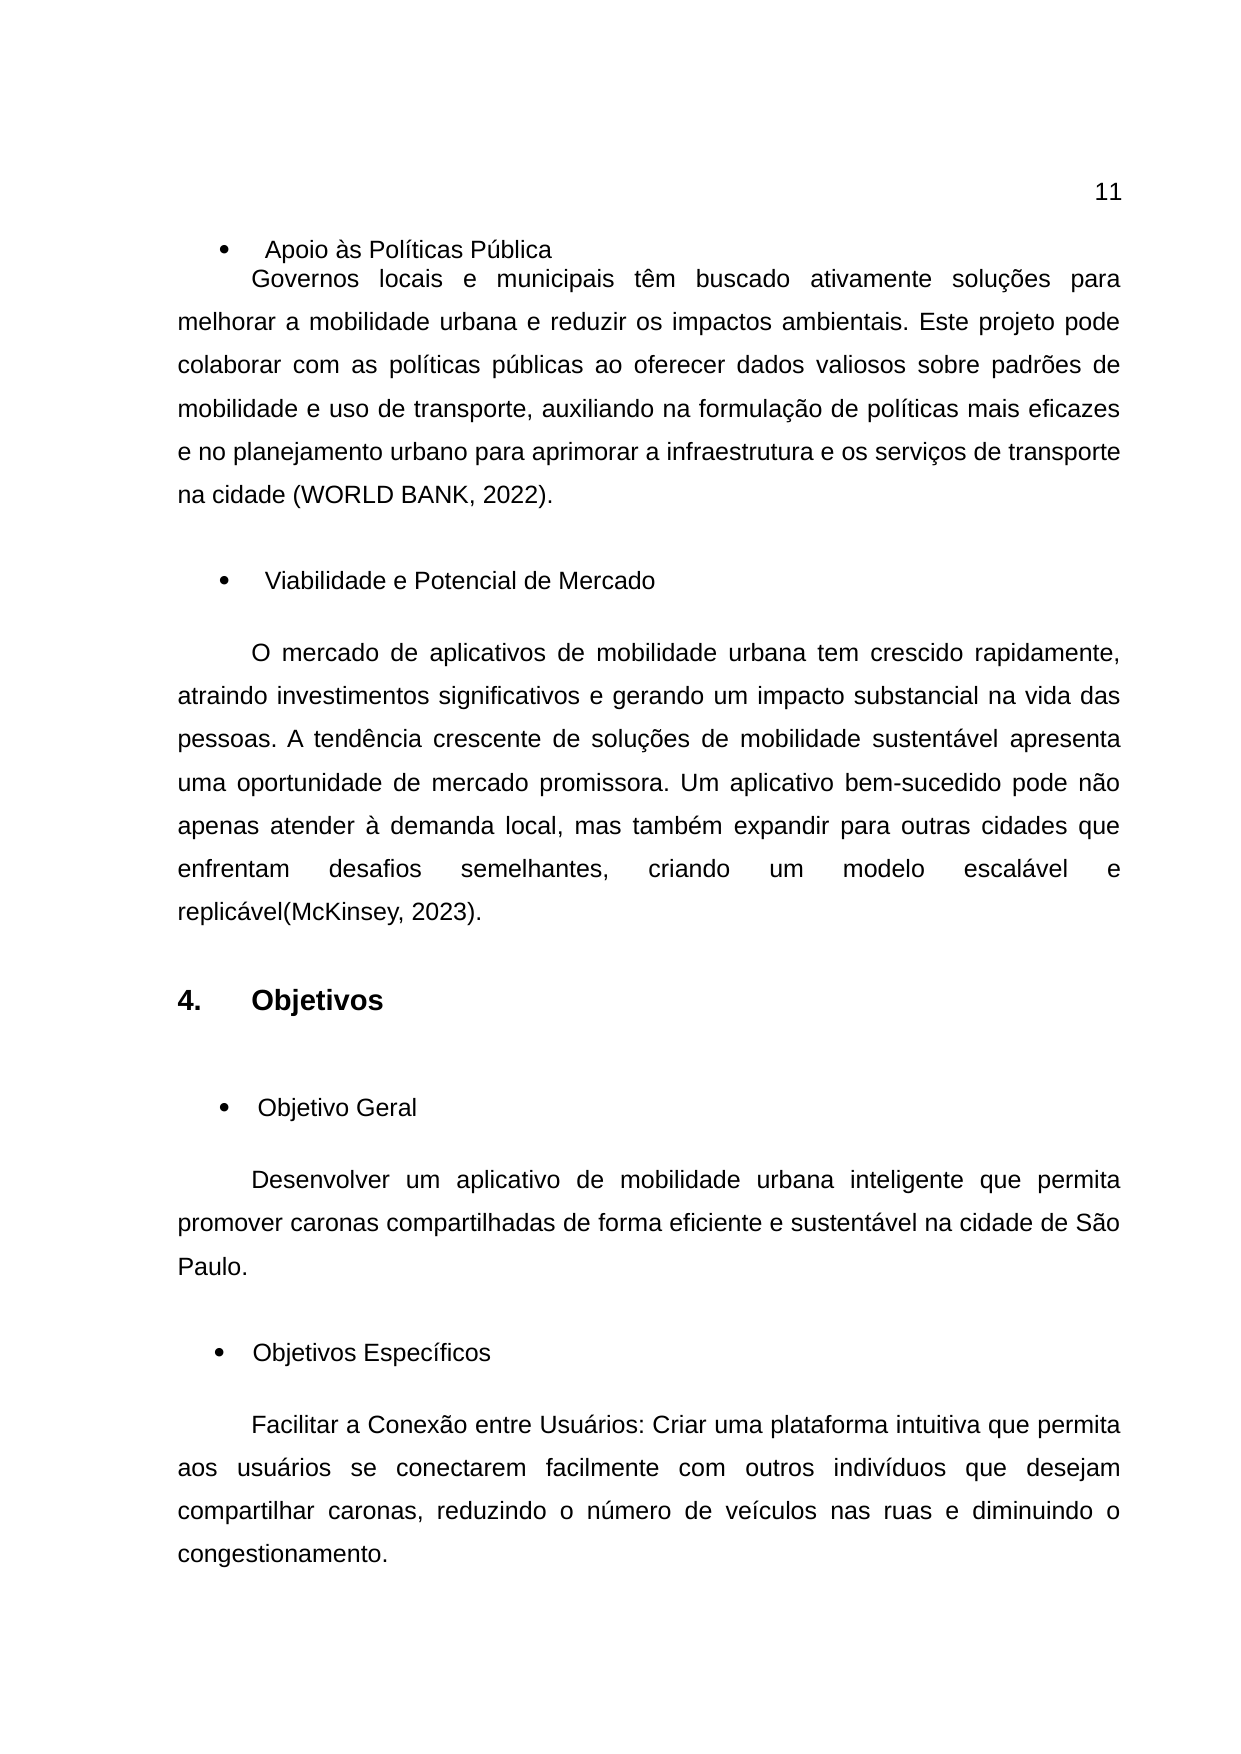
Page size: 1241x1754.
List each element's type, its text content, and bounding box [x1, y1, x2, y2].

subtitle Viabilidade e Potencial de Mercado [220, 566, 1122, 595]
text Governos locais e municipais têm buscado ativamente soluções para melhorar a mobilidade urbana e reduzir os impactos ambientais. Este projeto pode colaborar com as políticas públicas ao oferecer dados valiosos sobre padrões de mobilidade e uso de transporte, auxiliando na formulação de políticas mais eficazes e no planejamento urbano para aprimorar a infraestrutura e os serviços de transporte na cidade (WORLD BANK, 2022). [177, 264, 1122, 509]
subtitle Objetivo Geral [220, 1093, 1122, 1122]
subtitle Objetivos [177, 983, 1122, 1017]
subtitle Apoio às Políticas Pública [220, 235, 1122, 264]
text O mercado de aplicativos de mobilidade urbana tem crescido rapidamente, atraindo investimentos significativos e gerando um impacto substancial na vida das pessoas. A tendência crescente de soluções de mobilidade sustentável apresenta uma oportunidade de mercado promissora. Um aplicativo bem-sucedido pode não apenas atender à demanda local, mas também expandir para outras cidades que enfrentam desafios semelhantes, criando um modelo escalável e replicável(McKinsey, 2023). [177, 638, 1122, 926]
subtitle Objetivos Específicos [215, 1338, 1122, 1367]
text Desenvolver um aplicativo de mobilidade urbana inteligente que permita promover caronas compartilhadas de forma eficiente e sustentável na cidade de São Paulo. [177, 1165, 1122, 1280]
text Facilitar a Conexão entre Usuários: Criar uma plataforma intuitiva que permita aos usuários se conectarem facilmente com outros indivíduos que desejam compartilhar caronas, reduzindo o número de veículos nas ruas e diminuindo o congestionamento. [177, 1410, 1122, 1568]
